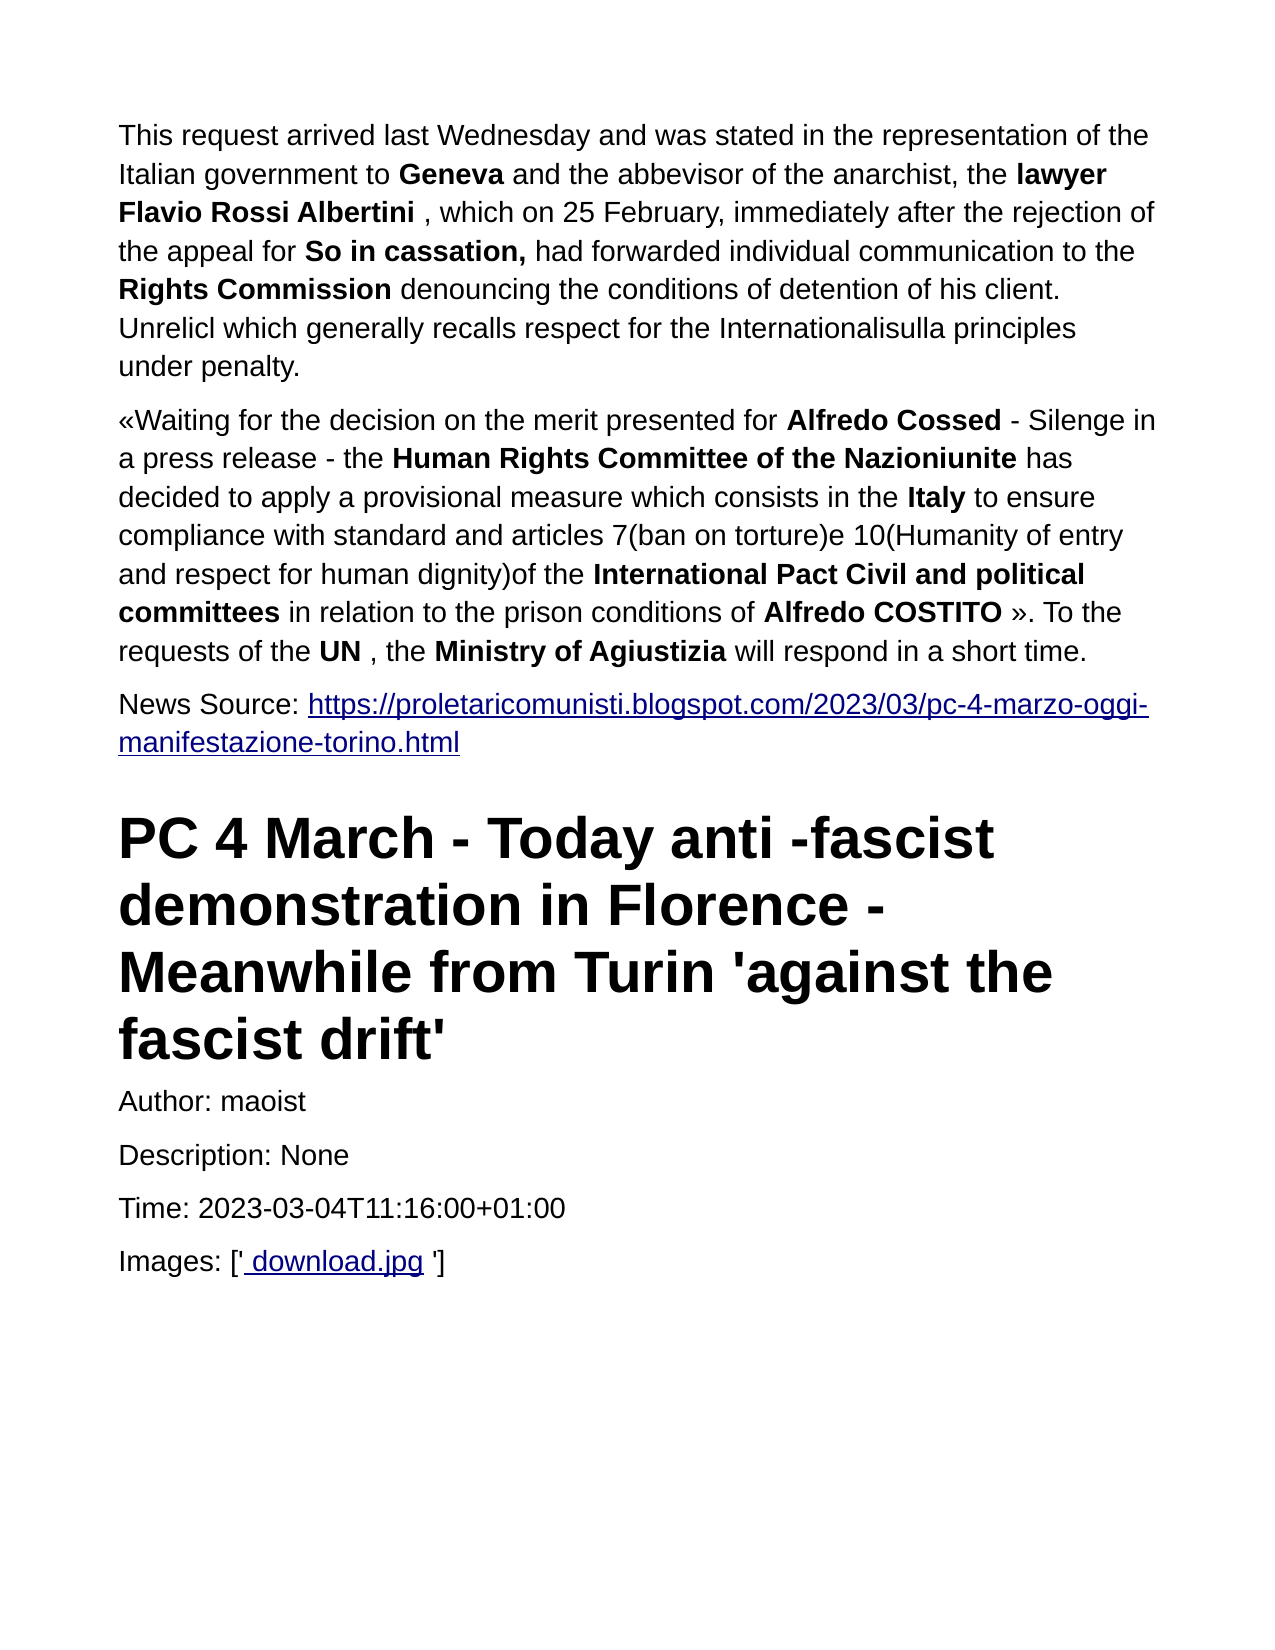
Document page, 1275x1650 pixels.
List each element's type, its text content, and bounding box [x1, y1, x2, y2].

text This request arrived last Wednesday and was stated in the representation of the Italian government to Geneva and the abbevisor of the anarchist, the lawyer Flavio Rossi Albertini , which on 25 February, immediately after the rejection of the appeal for So in cassation, had forwarded individual communication to the Rights Commission denouncing the conditions of detention of his client. Unrelicl which generally recalls respect for the Internationalisulla principles under penalty. [118, 118, 1157, 383]
text Time: 2023-03-04T11:16:00+01:00 [118, 1191, 1157, 1224]
subtitle PC 4 March - Today anti -fascist demonstration in Florence - Meanwhile from Turin 'against the fascist drift' [118, 803, 1157, 1072]
text Description: None [118, 1137, 1157, 1171]
text News Source: https://proletaricomunisti.blogspot.com/2023/03/pc-4-marzo-oggi-manifestazione-torino.html [118, 687, 1157, 759]
text Author: maoist [118, 1084, 1157, 1118]
text «Waiting for the decision on the merit presented for Alfredo Cossed - Silenge in a press release - the Human Rights Committee of the Nazioniunite has decided to apply a provisional measure which consists in the Italy to ensure compliance with standard and articles 7(ban on torture)e 10(Humanity of entry and respect for human dignity)of the International Pact Civil and political committees in relation to the prison conditions of Alfredo COSTITO ». To the requests of the UN , the Ministry of Agiustizia will respond in a short time. [118, 402, 1157, 667]
text Images: [' download.jpg '] [118, 1244, 1157, 1277]
